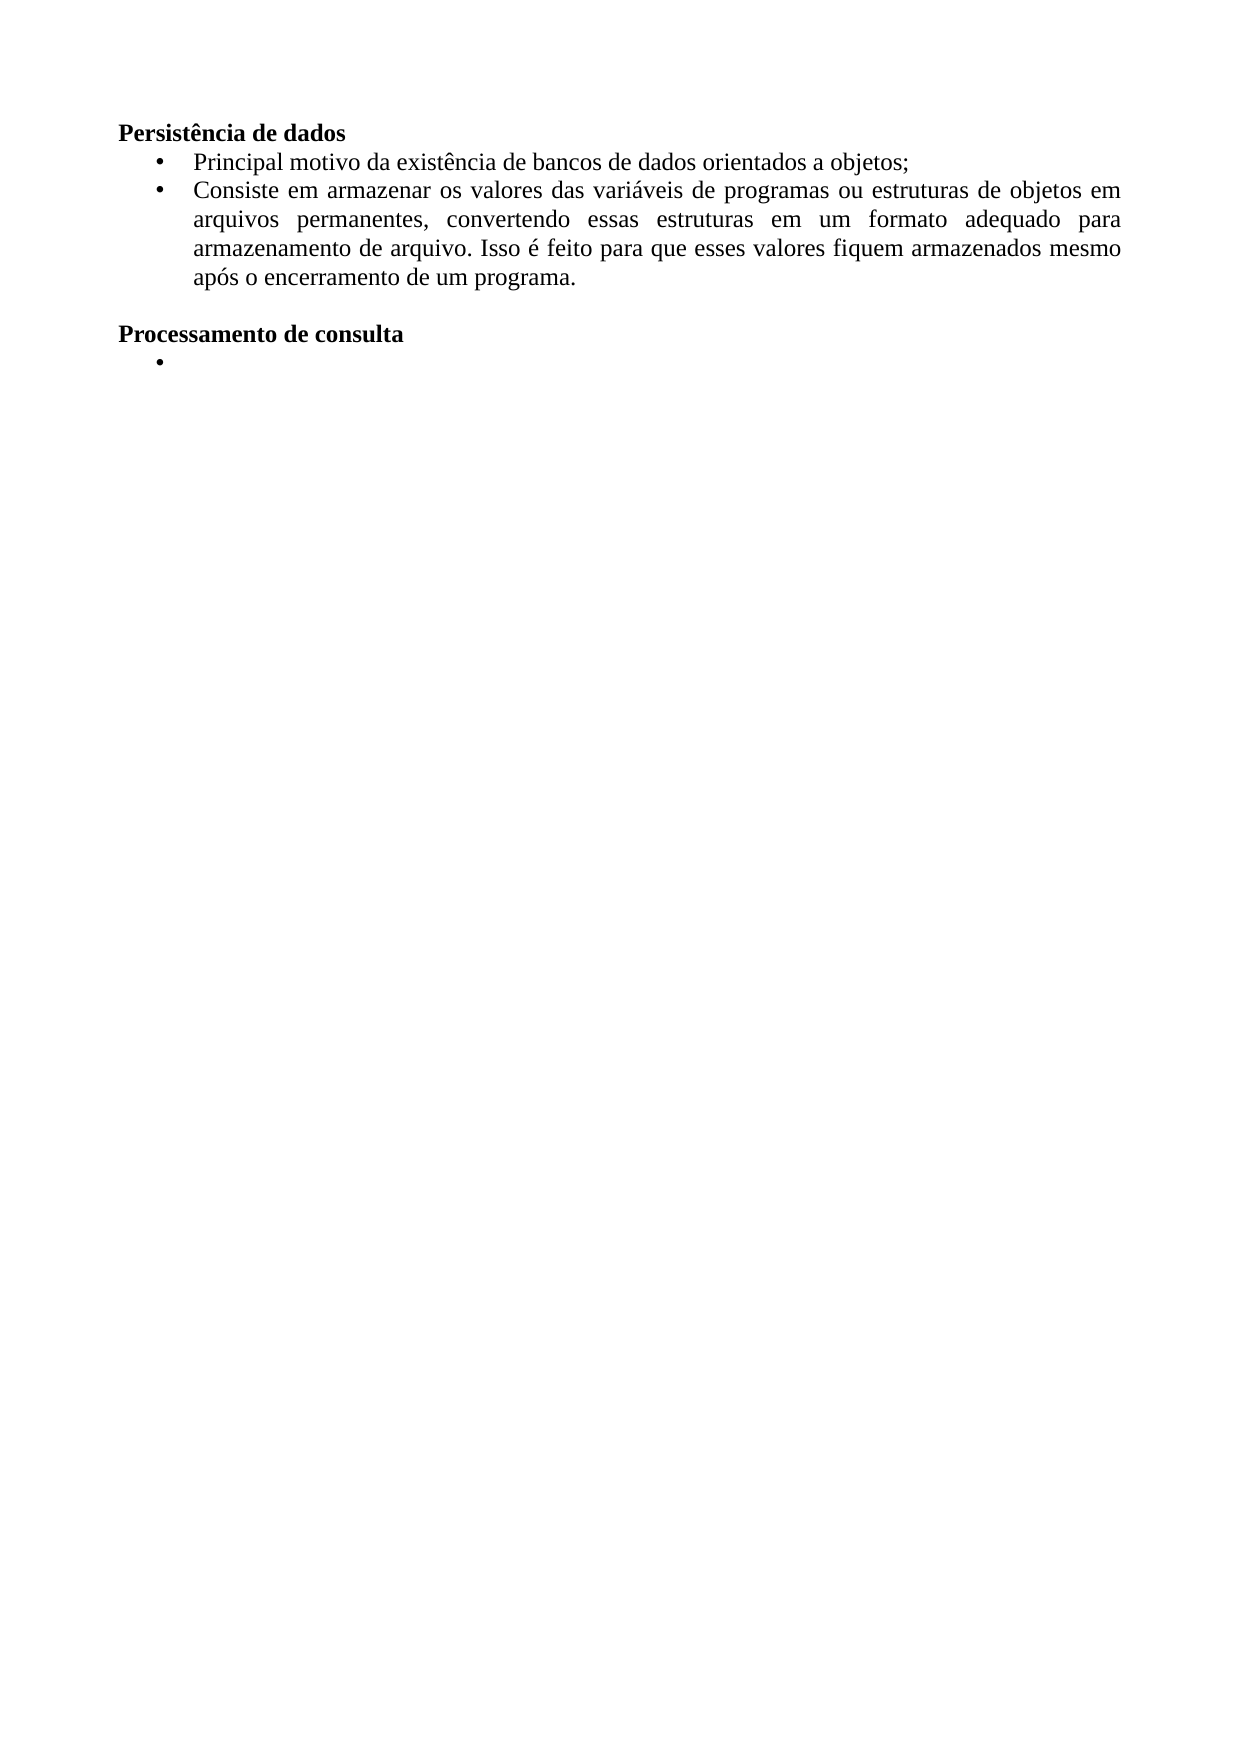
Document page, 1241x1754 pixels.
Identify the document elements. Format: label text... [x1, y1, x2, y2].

list Consiste em armazenar os valores das variáveis de programas ou estruturas de objetos em arquivos permanentes, convertendo essas estruturas em um formato adequado para armazenamento de arquivo. Isso é feito para que esses valores fiquem armazenados mesmo após o encerramento de um programa. [156, 176, 1122, 291]
text Processamento de consulta [118, 319, 1122, 348]
text Persistência de dados [118, 118, 1122, 147]
list Principal motivo da existência de bancos de dados orientados a objetos; [156, 147, 1122, 176]
